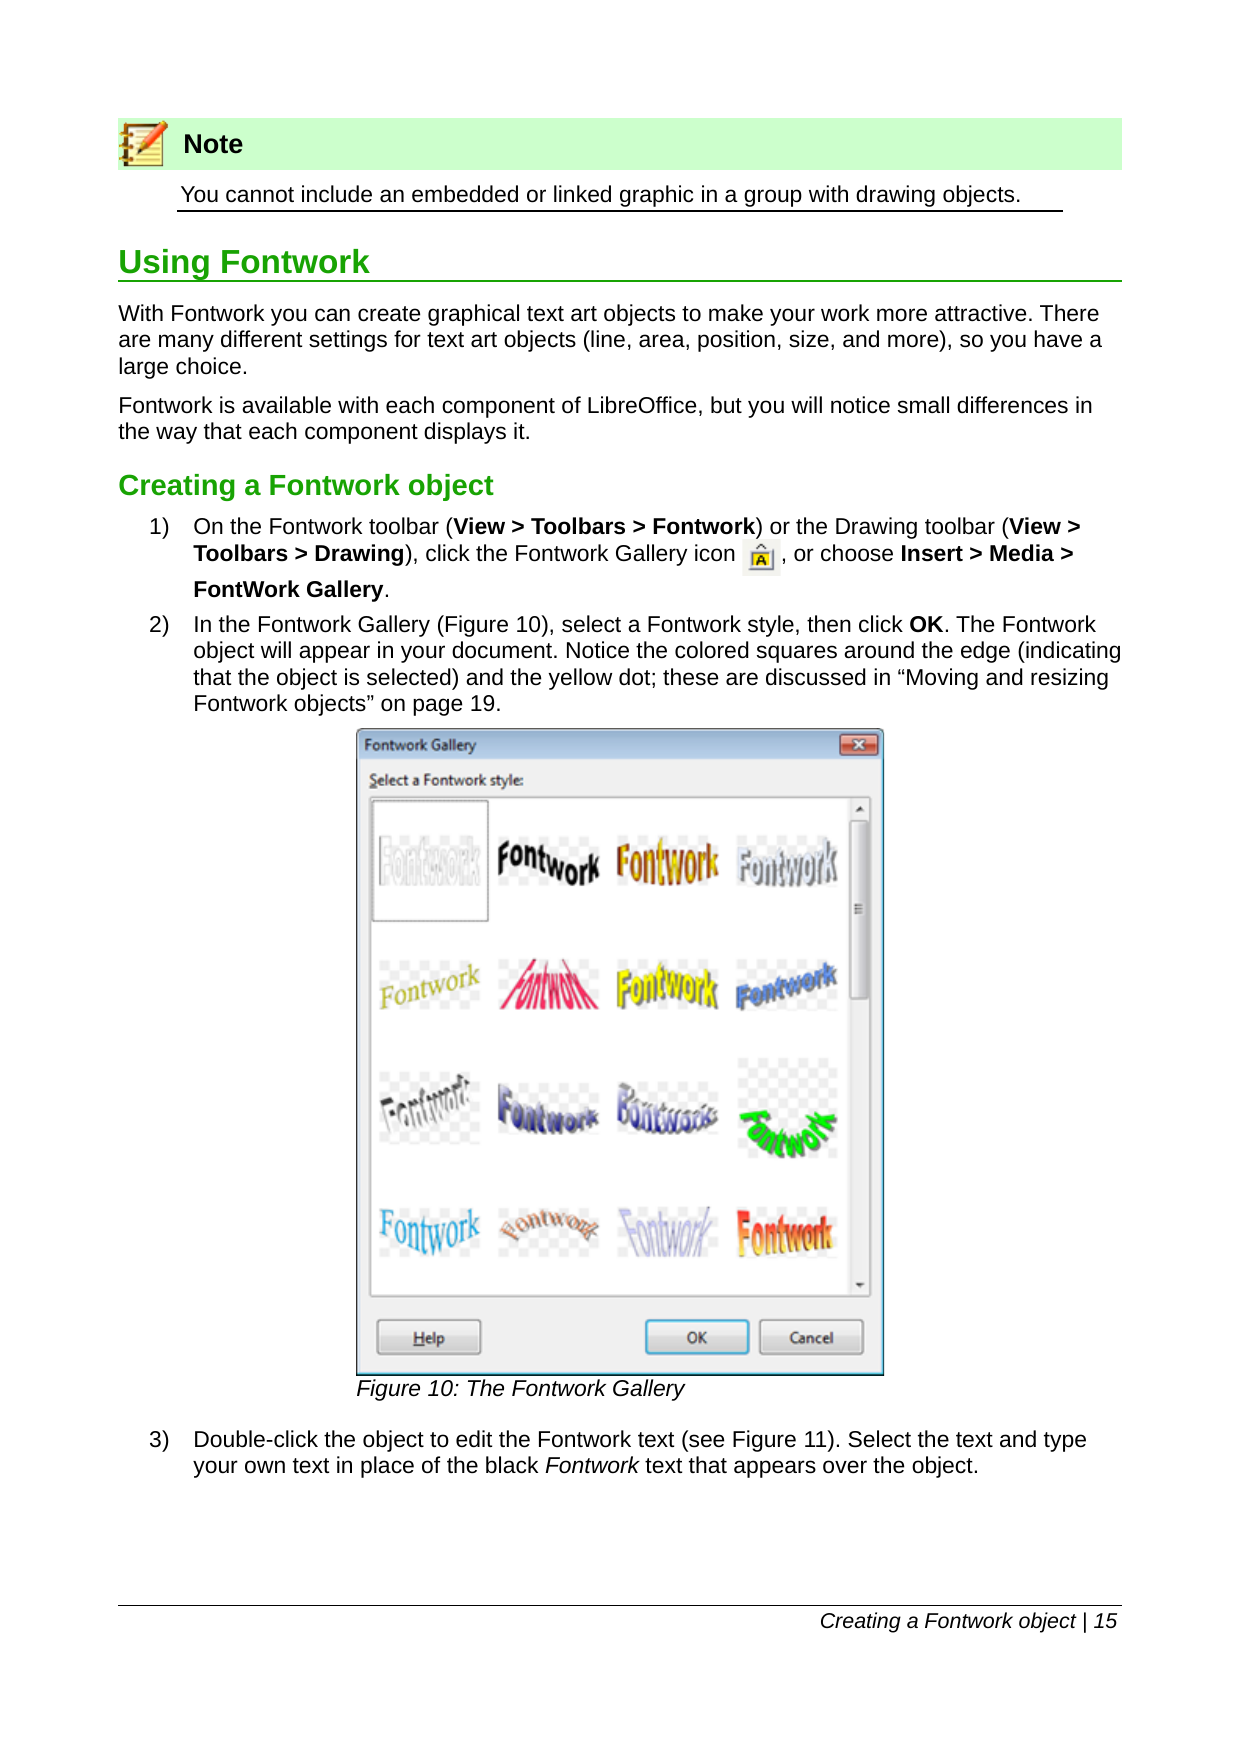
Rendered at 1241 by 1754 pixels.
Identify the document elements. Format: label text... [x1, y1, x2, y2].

text Fontwork is available with each component of LibreOffice, but you will notice small differences in the way that each component displays it. [118, 392, 1122, 444]
text You cannot include an embedded or linked graphic in a group with drawing objects. [177, 178, 1063, 210]
picture [356, 728, 885, 1376]
subtitle Creating a Fontwork object [118, 468, 1122, 502]
picture [742, 539, 781, 576]
text With Fontwork you can create graphical text art objects to make your work more attractive. There are many different settings for text art objects (line, area, position, size, and more), so you have a large choice. [118, 300, 1122, 379]
list On the Fontwork toolbar (View > Toolbars > Fontwork) or the Drawing toolbar (View > Toolbars > Drawing), click the Fontwork Gallery icon , or choose Insert > Media > FontWork Gallery. [169, 513, 1122, 602]
text Figure 10: The Fontwork Gallery [356, 1376, 884, 1402]
subtitle Note [118, 118, 1122, 170]
list Double-click the object to edit the Fontwork text (see Figure 11). Select the text and type your own text in place of the black Fontwork text that appears over the object. [169, 1426, 1122, 1479]
subtitle Using Fontwork [118, 242, 1122, 280]
list In the Fontwork Gallery (Figure 10), select a Fontwork style, then click OK. The Fontwork object will appear in your document. Notice the colored squares around the edge (indicating that the object is selected) and the yellow dot; these are discussed in “Moving and resizing Fontwork objects” on page 19. [169, 611, 1122, 716]
picture [119, 119, 170, 170]
